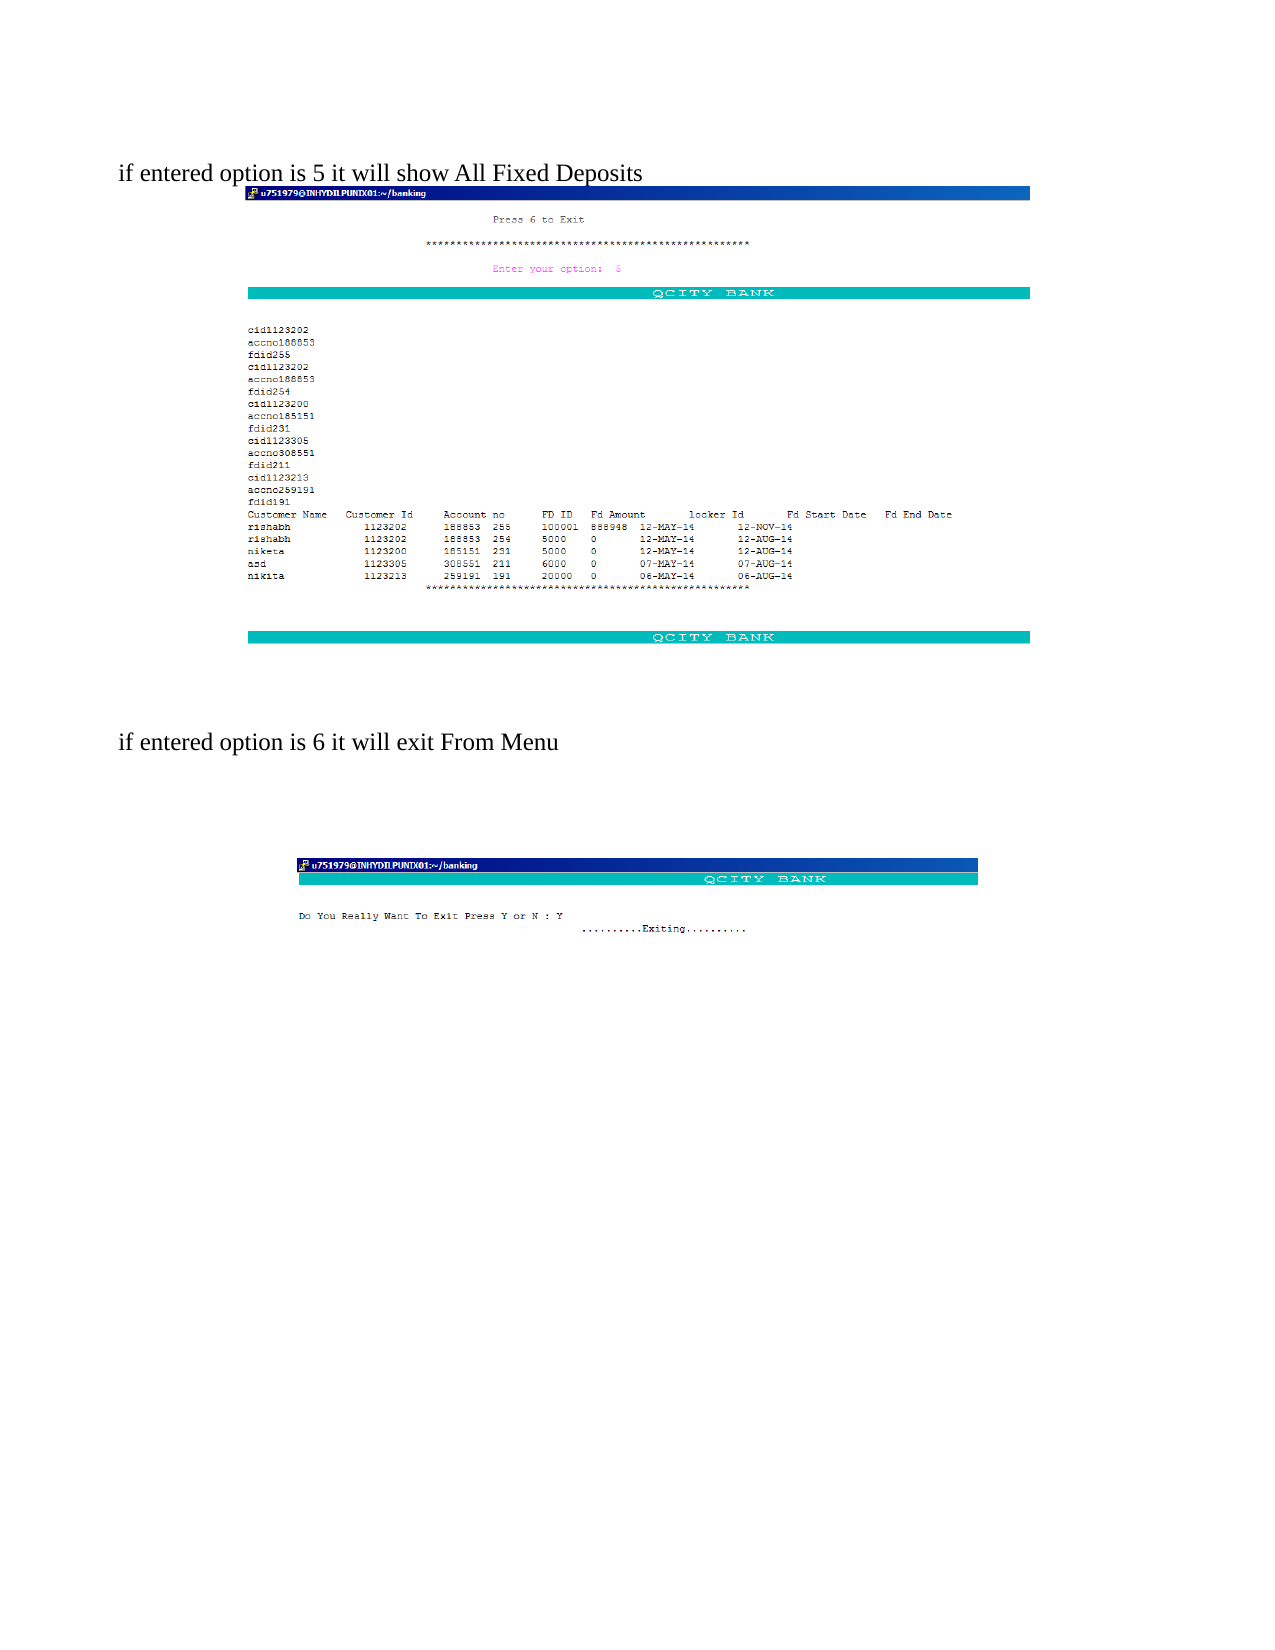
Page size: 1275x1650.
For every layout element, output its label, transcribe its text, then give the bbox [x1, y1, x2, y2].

text if entered option is 5 it will show All Fixed Deposits [118, 152, 1157, 187]
text if entered option is 6 it will exit From Menu [118, 721, 1157, 755]
picture [245, 186, 1030, 658]
